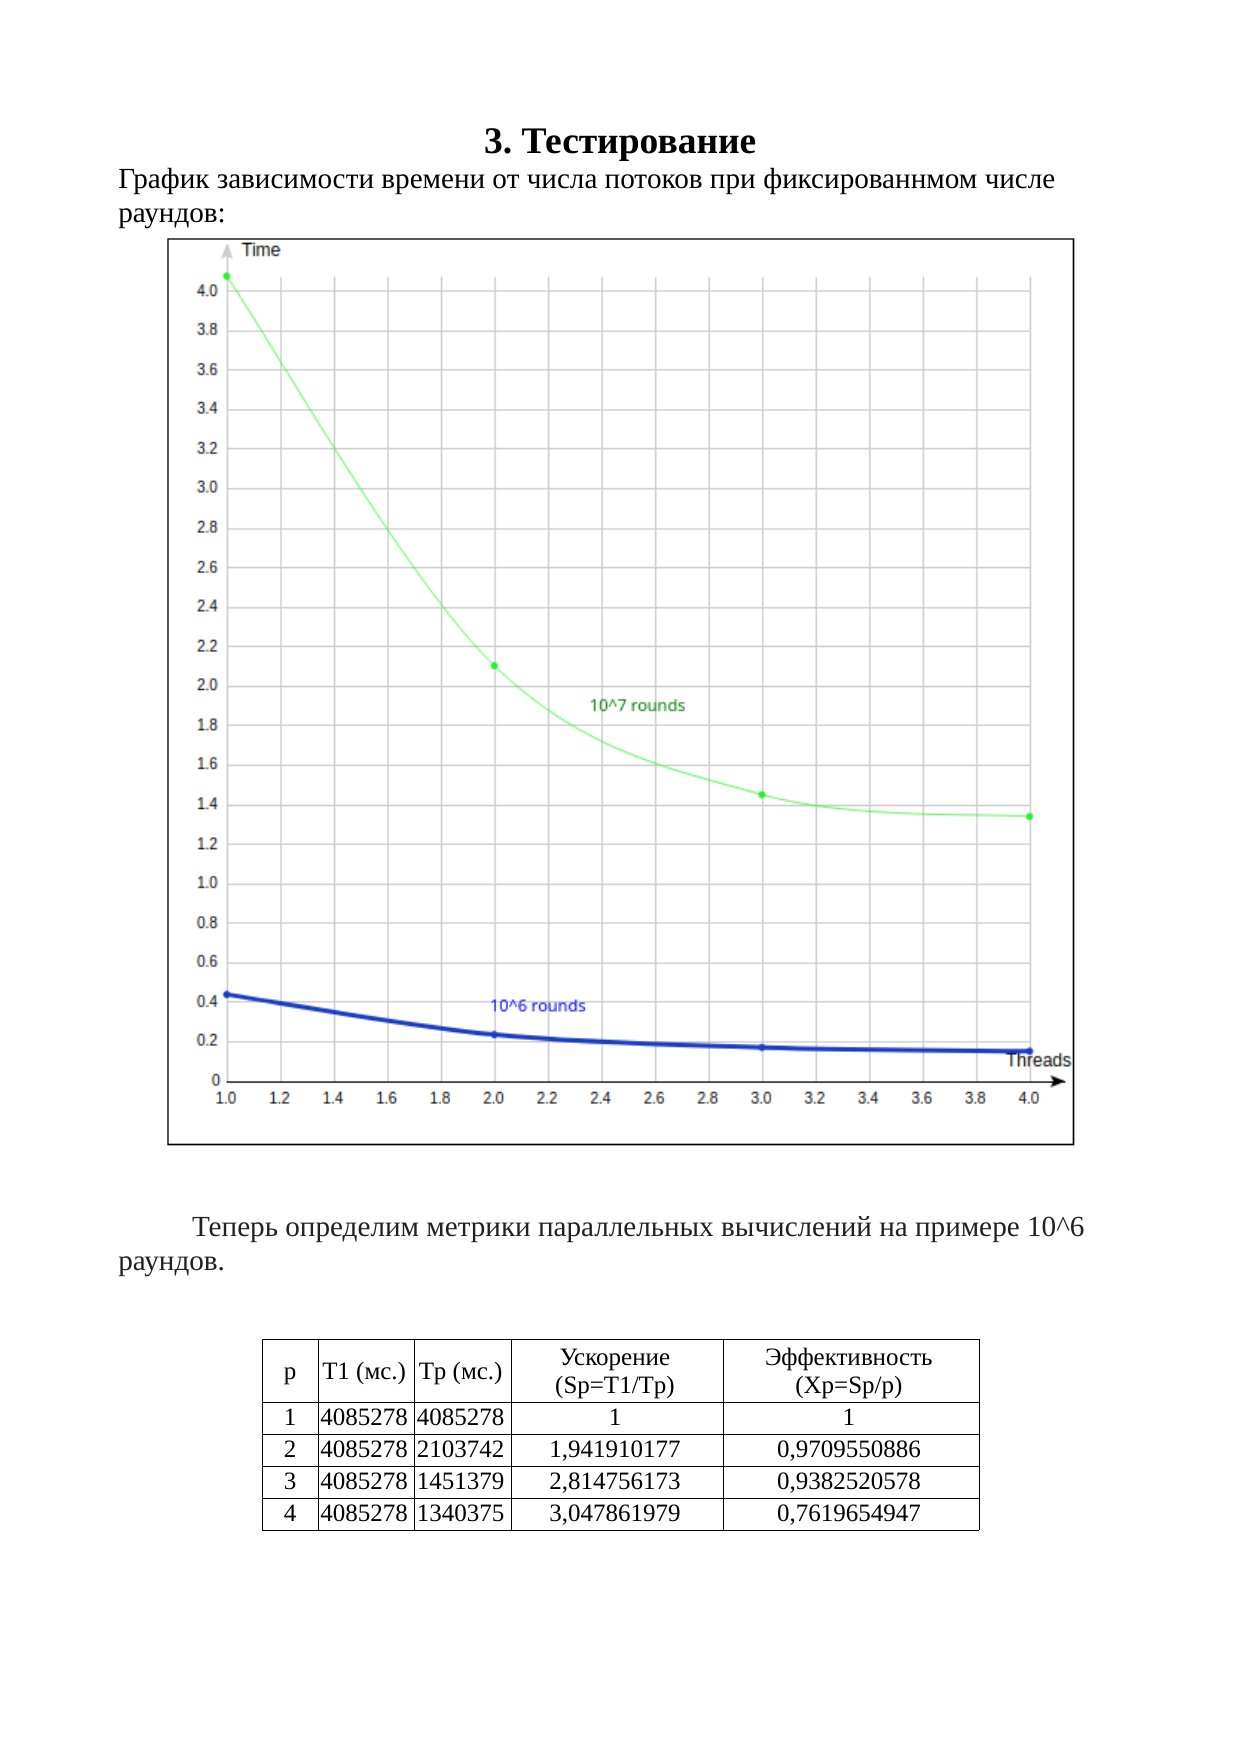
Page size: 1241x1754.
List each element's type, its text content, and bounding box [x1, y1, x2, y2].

table_header p [263, 1340, 318, 1402]
table_cell 4085278 [319, 1403, 414, 1434]
text График зависимости времени от числа потоков при фиксированнмом числе раундов: [118, 161, 1122, 228]
table_cell 0,9709550886 [724, 1435, 979, 1466]
table_cell 2,814756173 [512, 1467, 723, 1498]
table_cell 4085278 [319, 1435, 414, 1466]
table_cell 4085278 [319, 1467, 414, 1498]
table_cell 3 [263, 1467, 318, 1498]
table_cell 2103742 [415, 1435, 511, 1466]
table_header Эффективность (Xp=Sp/p) [724, 1340, 979, 1402]
table_cell 1 [724, 1403, 979, 1434]
table_header T1 (мс.) [319, 1340, 414, 1402]
table_header Ускорение (Sp=T1/Tp) [512, 1340, 723, 1402]
table_header Tp (мс.) [415, 1340, 511, 1402]
table_cell 4 [263, 1499, 318, 1530]
table_cell 1,941910177 [512, 1435, 723, 1466]
table_cell 1451379 [415, 1467, 511, 1498]
table_cell 3,047861979 [512, 1499, 723, 1530]
text Теперь определим метрики параллельных вычислений на примере 10^6 раундов. [118, 1209, 1122, 1276]
text 3. Тестирование [118, 118, 1122, 161]
table_cell 4085278 [415, 1403, 511, 1434]
picture [166, 238, 1076, 1147]
table_cell 1 [512, 1403, 723, 1434]
table_cell 0,9382520578 [724, 1467, 979, 1498]
table_cell 1 [263, 1403, 318, 1434]
table_cell 0,7619654947 [724, 1499, 979, 1530]
table_cell 4085278 [319, 1499, 414, 1530]
table_cell 1340375 [415, 1499, 511, 1530]
table_cell 2 [263, 1435, 318, 1466]
